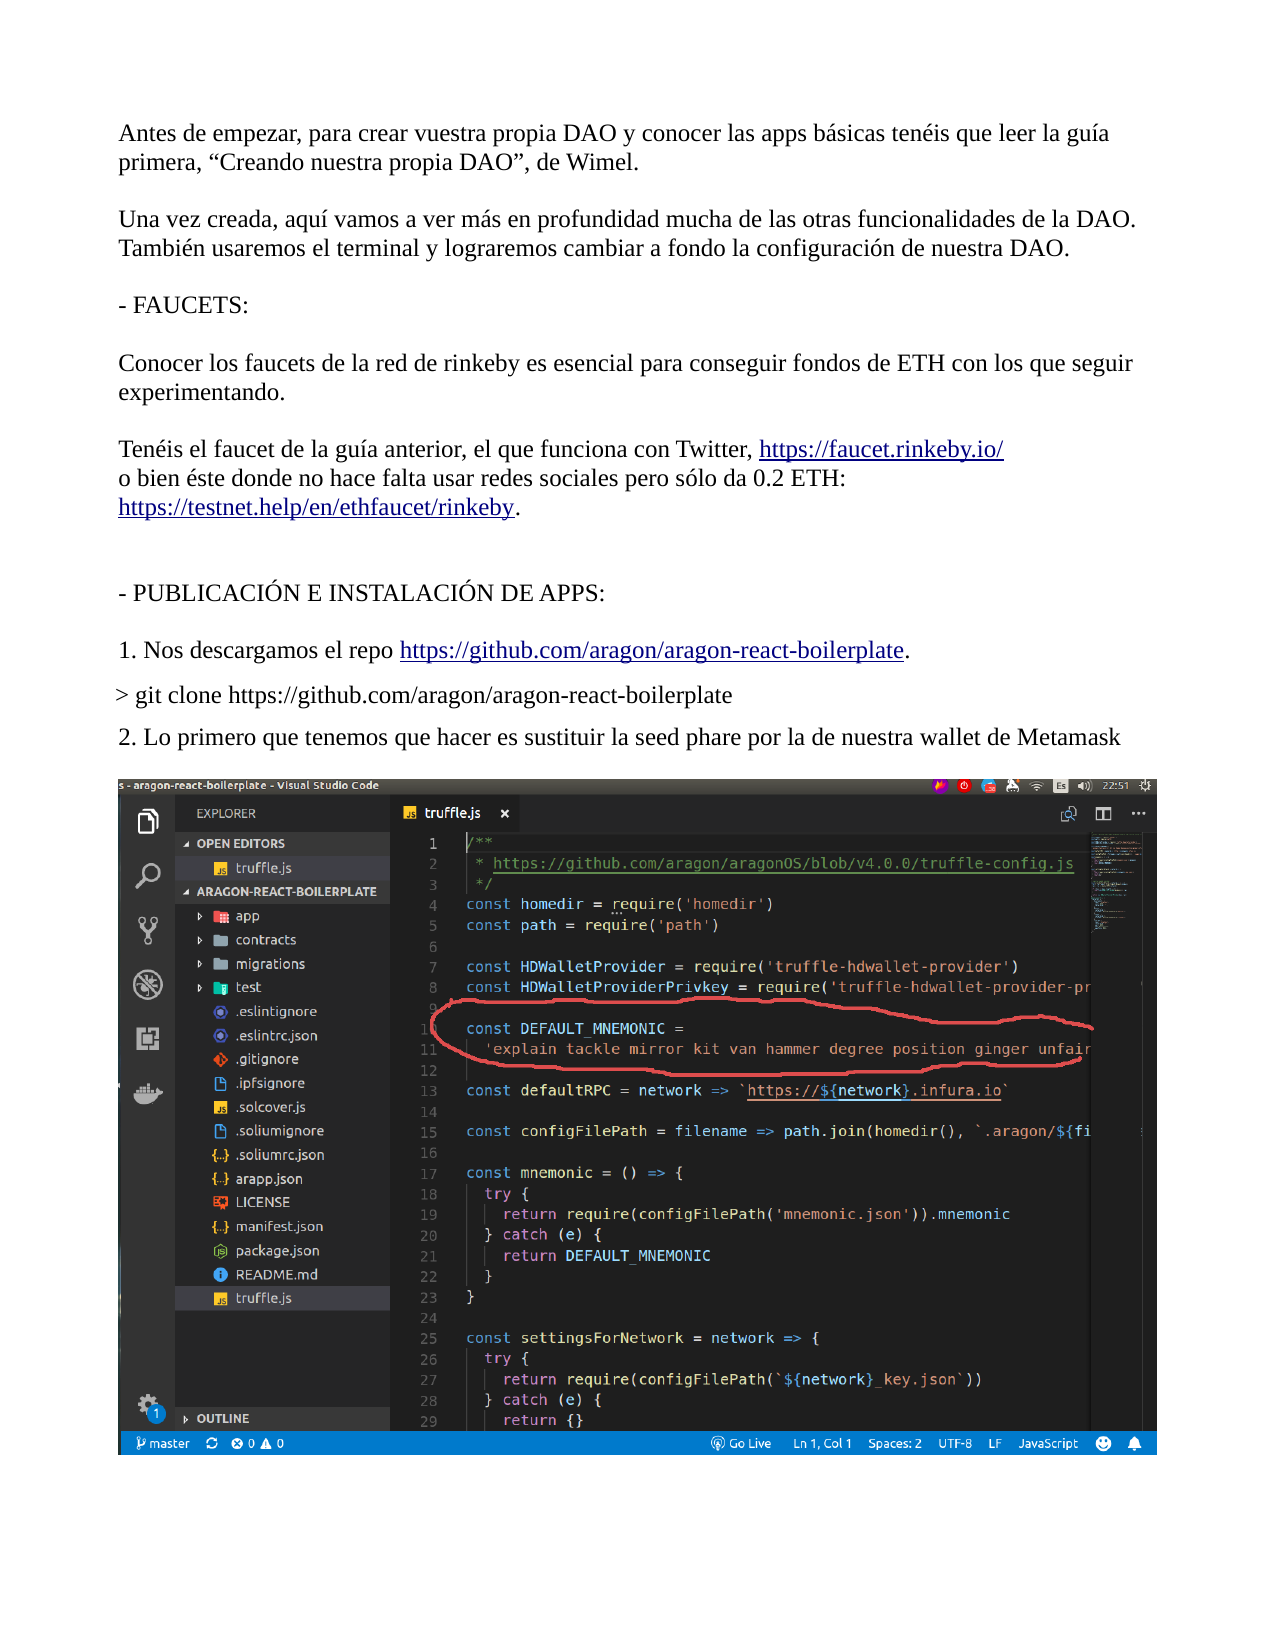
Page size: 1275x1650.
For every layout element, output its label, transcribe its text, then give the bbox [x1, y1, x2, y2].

text Una vez creada, aquí vamos a ver más en profundidad mucha de las otras funcionalidades de la DAO. También usaremos el terminal y lograremos cambiar a fondo la configuración de nuestra DAO. [118, 204, 1157, 262]
text 2. Lo primero que tenemos que hacer es sustituir la seed phare por la de nuestra wallet de Metamask [118, 722, 1157, 751]
text Antes de empezar, para crear vuestra propia DAO y conocer las apps básicas tenéis que leer la guía primera, “Creando nuestra propia DAO”, de Wimel. [118, 118, 1157, 176]
text 1. Nos descargamos el repo https://github.com/aragon/aragon-react-boilerplate. [118, 636, 1157, 664]
text - FAUCETS: [118, 291, 1157, 319]
picture [118, 779, 1157, 1455]
text o bien éste donde no hace falta usar redes sociales pero sólo da 0.2 ETH: https://testnet.help/en/ethfaucet/rinkeby. [118, 463, 1157, 521]
text Conocer los faucets de la red de rinkeby es esencial para conseguir fondos de ETH con los que seguir experimentando. [118, 348, 1157, 406]
text - PUBLICACIÓN E INSTALACIÓN DE APPS: [118, 578, 1157, 607]
text Tenéis el faucet de la guía anterior, el que funciona con Twitter, https://faucet.rinkeby.io/ [118, 434, 1157, 463]
